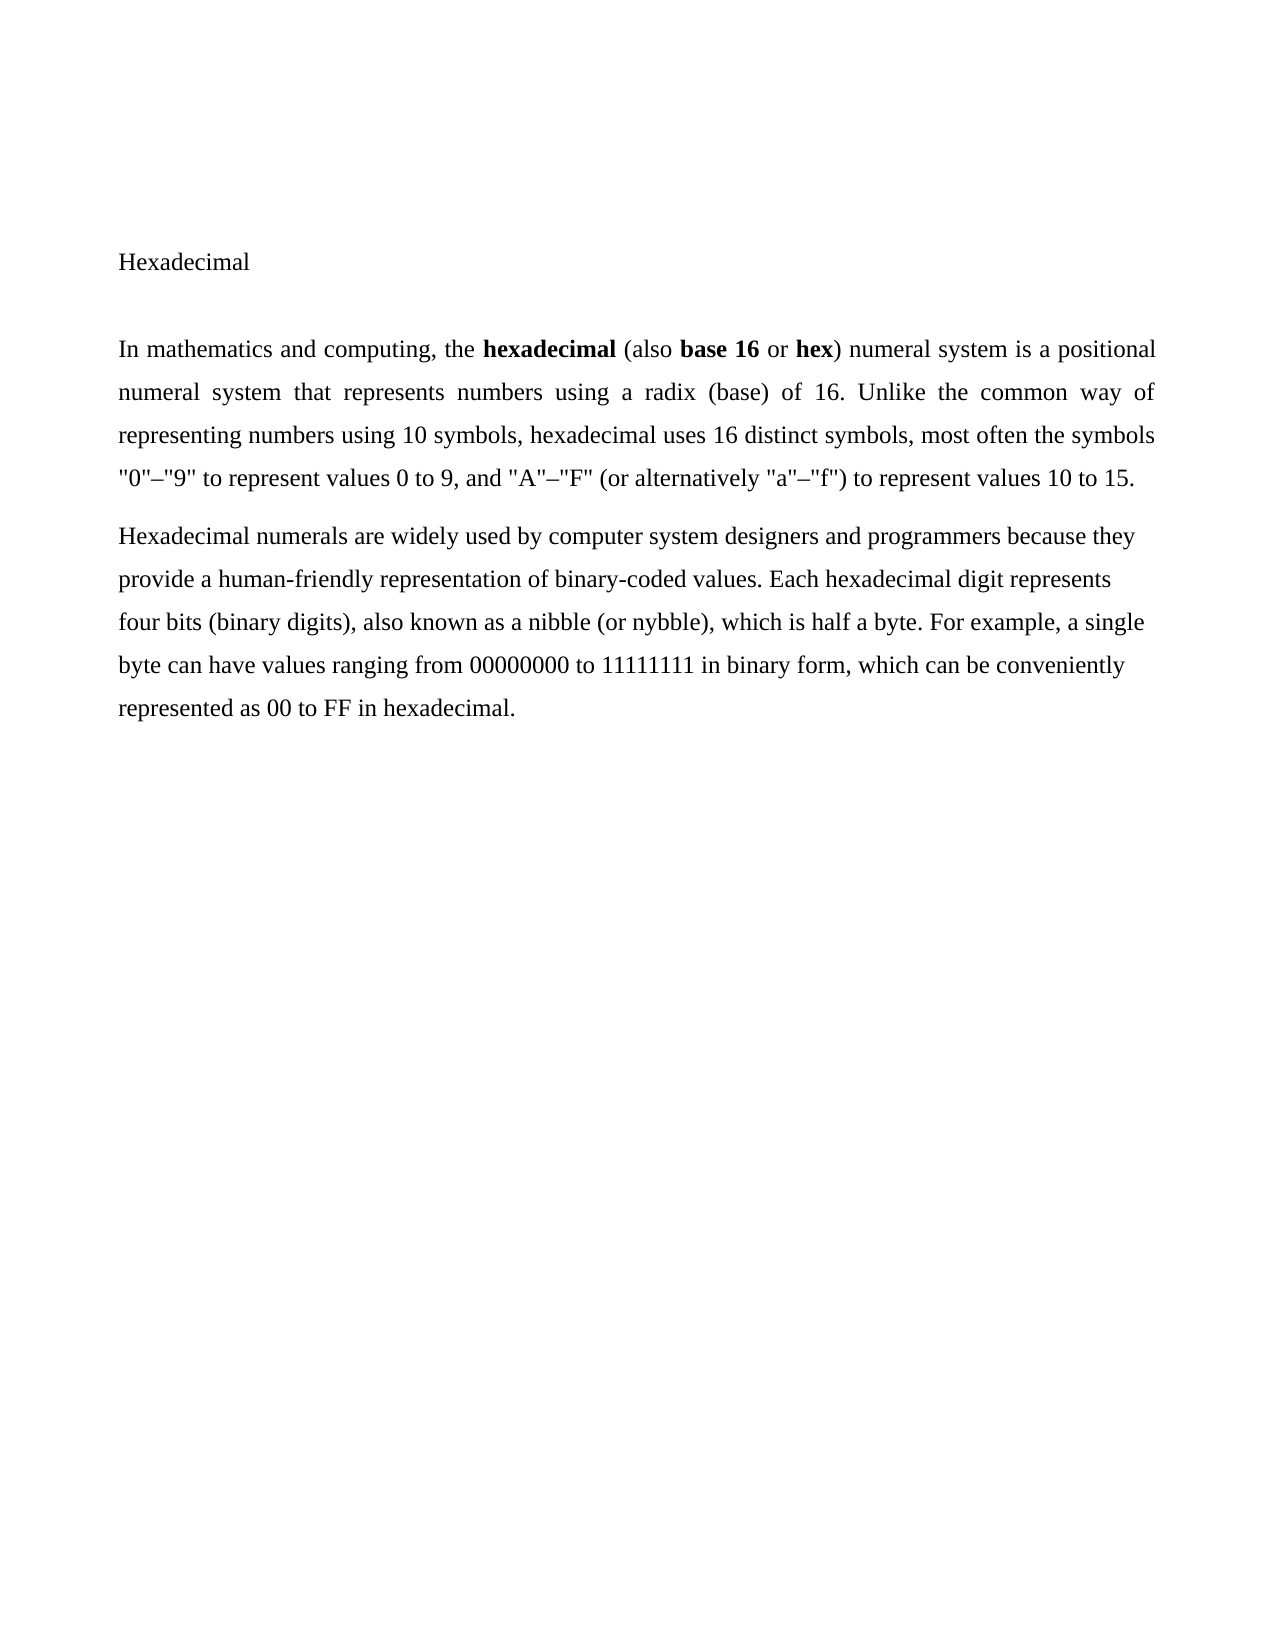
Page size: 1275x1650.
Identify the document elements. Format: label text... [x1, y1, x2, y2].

text Hexadecimal [118, 247, 1157, 276]
text In mathematics and computing, the hexadecimal (also base 16 or hex) numeral system is a positional numeral system that represents numbers using a radix (base) of 16. Unlike the common way of representing numbers using 10 symbols, hexadecimal uses 16 distinct symbols, most often the symbols "0"–"9" to represent values 0 to 9, and "A"–"F" (or alternatively "a"–"f") to represent values 10 to 15. [118, 334, 1157, 492]
text Hexadecimal numerals are widely used by computer system designers and programmers because they provide a human-friendly representation of binary-coded values. Each hexadecimal digit represents four bits (binary digits), also known as a nibble (or nybble), which is half a byte. For example, a single byte can have values ranging from 00000000 to 11111111 in binary form, which can be conveniently represented as 00 to FF in hexadecimal. [118, 521, 1157, 722]
